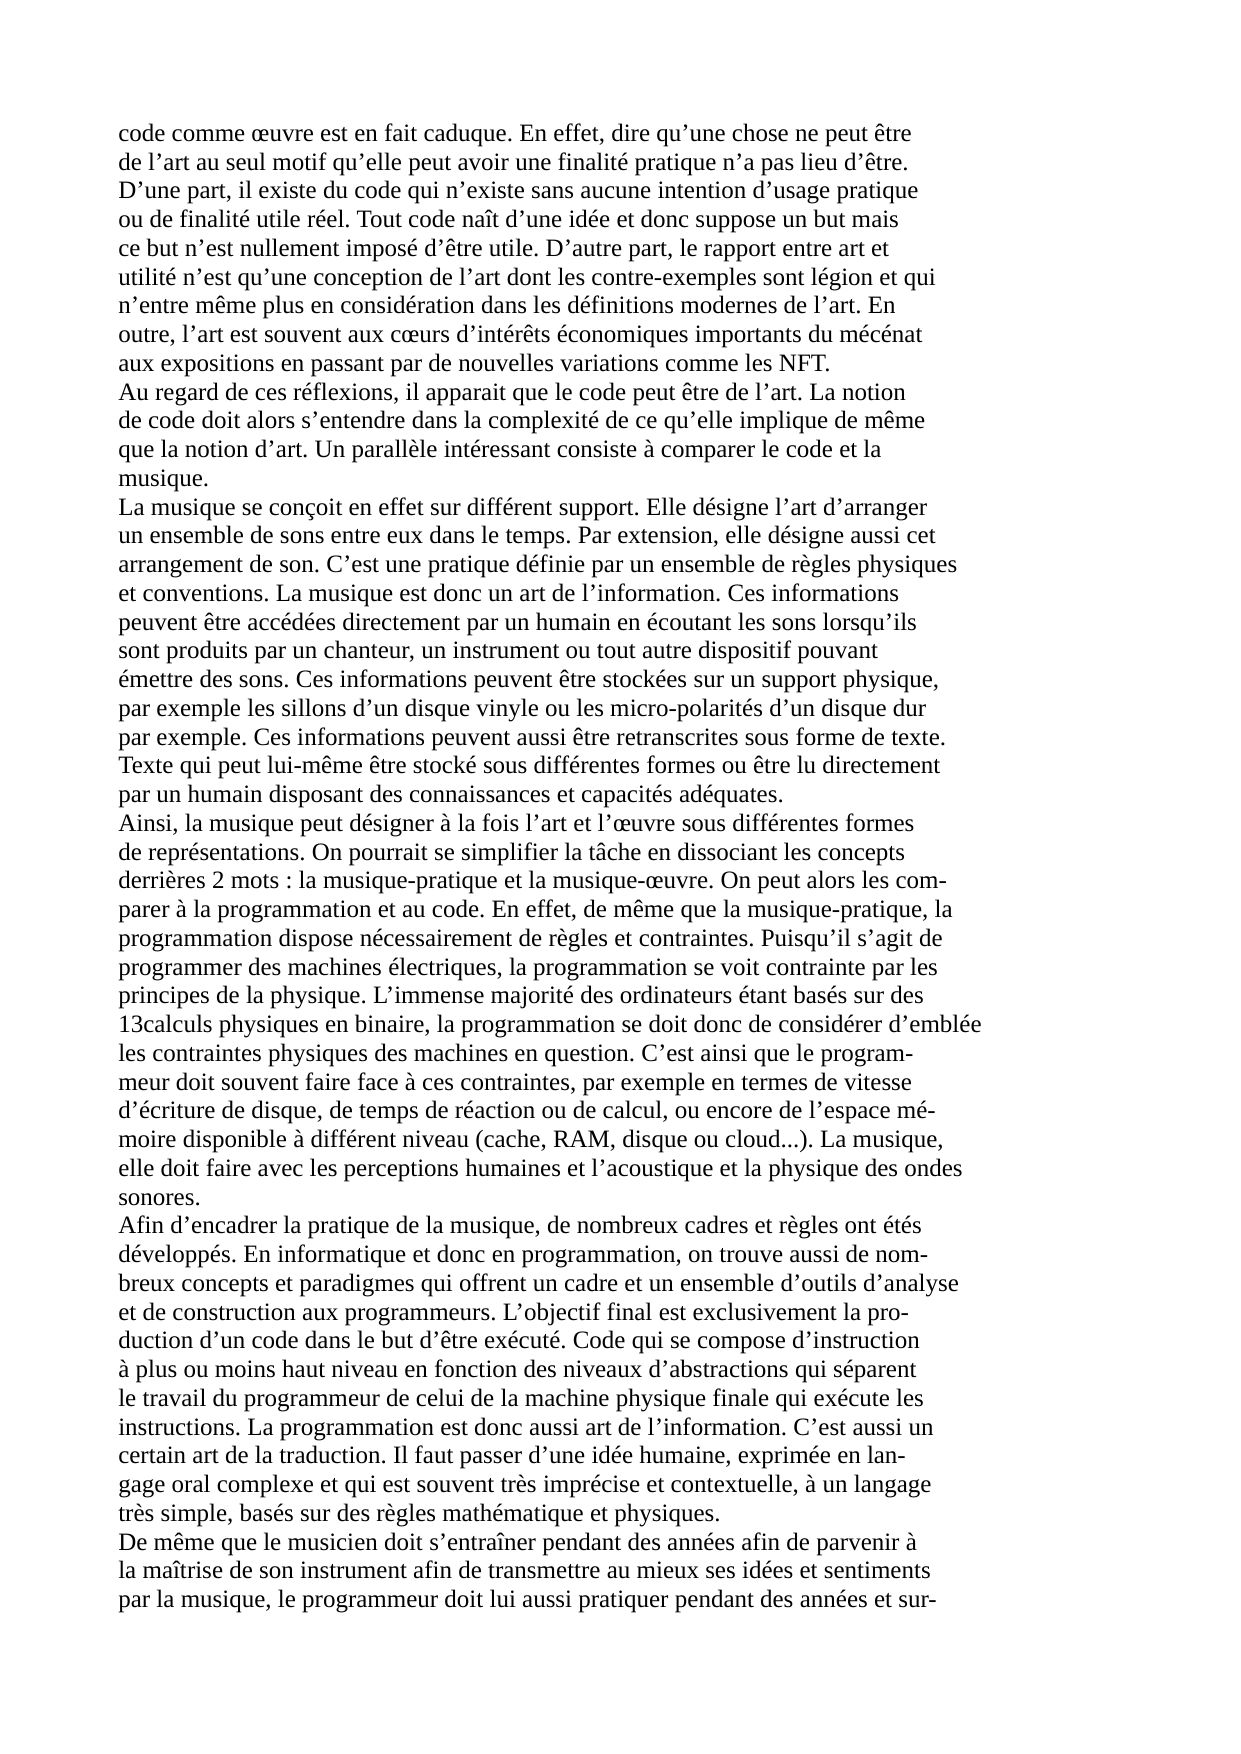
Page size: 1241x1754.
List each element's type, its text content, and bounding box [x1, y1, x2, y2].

text duction d’un code dans le but d’être exécuté. Code qui se compose d’instruction [118, 1326, 1122, 1354]
text instructions. La programmation est donc aussi art de l’information. C’est aussi un [118, 1412, 1122, 1441]
text gage oral complexe et qui est souvent très imprécise et contextuelle, à un langage [118, 1469, 1122, 1498]
text derrières 2 mots : la musique-pratique et la musique-œuvre. On peut alors les com- [118, 866, 1122, 894]
text à plus ou moins haut niveau en fonction des niveaux d’abstractions qui séparent [118, 1354, 1122, 1383]
text très simple, basés sur des règles mathématique et physiques. [118, 1498, 1122, 1527]
text les contraintes physiques des machines en question. C’est ainsi que le program- [118, 1038, 1122, 1067]
text musique. [118, 463, 1122, 492]
text et de construction aux programmeurs. L’objectif final est exclusivement la pro- [118, 1297, 1122, 1326]
text Afin d’encadrer la pratique de la musique, de nombreux cadres et règles ont étés [118, 1211, 1122, 1239]
text ce but n’est nullement imposé d’être utile. D’autre part, le rapport entre art et [118, 233, 1122, 262]
text que la notion d’art. Un parallèle intéressant consiste à comparer le code et la [118, 434, 1122, 463]
text D’une part, il existe du code qui n’existe sans aucune intention d’usage pratique [118, 176, 1122, 204]
text Texte qui peut lui-même être stocké sous différentes formes ou être lu directement [118, 751, 1122, 779]
text 13calculs physiques en binaire, la programmation se doit donc de considérer d’emblée [118, 1009, 1122, 1038]
text De même que le musicien doit s’entraîner pendant des années afin de parvenir à [118, 1527, 1122, 1556]
text sont produits par un chanteur, un instrument ou tout autre dispositif pouvant [118, 636, 1122, 664]
text de code doit alors s’entendre dans la complexité de ce qu’elle implique de même [118, 406, 1122, 434]
text le travail du programmeur de celui de la machine physique finale qui exécute les [118, 1383, 1122, 1412]
text de l’art au seul motif qu’elle peut avoir une finalité pratique n’a pas lieu d’être. [118, 147, 1122, 176]
text un ensemble de sons entre eux dans le temps. Par extension, elle désigne aussi cet [118, 521, 1122, 549]
text d’écriture de disque, de temps de réaction ou de calcul, ou encore de l’espace mé- [118, 1096, 1122, 1124]
text par exemple. Ces informations peuvent aussi être retranscrites sous forme de texte. [118, 722, 1122, 751]
text meur doit souvent faire face à ces contraintes, par exemple en termes de vitesse [118, 1067, 1122, 1096]
text développés. En informatique et donc en programmation, on trouve aussi de nom- [118, 1239, 1122, 1268]
text breux concepts et paradigmes qui offrent un cadre et un ensemble d’outils d’analyse [118, 1268, 1122, 1297]
text émettre des sons. Ces informations peuvent être stockées sur un support physique, [118, 664, 1122, 693]
text programmer des machines électriques, la programmation se voit contrainte par les [118, 952, 1122, 981]
text par exemple les sillons d’un disque vinyle ou les micro-polarités d’un disque dur [118, 693, 1122, 722]
text sonores. [118, 1182, 1122, 1211]
text ou de finalité utile réel. Tout code naît d’une idée et donc suppose un but mais [118, 204, 1122, 233]
text outre, l’art est souvent aux cœurs d’intérêts économiques importants du mécénat [118, 319, 1122, 348]
text la maîtrise de son instrument afin de transmettre au mieux ses idées et sentiments [118, 1556, 1122, 1584]
text aux expositions en passant par de nouvelles variations comme les NFT. [118, 348, 1122, 377]
text programmation dispose nécessairement de règles et contraintes. Puisqu’il s’agit de [118, 923, 1122, 952]
text par la musique, le programmeur doit lui aussi pratiquer pendant des années et sur- [118, 1584, 1122, 1613]
text Ainsi, la musique peut désigner à la fois l’art et l’œuvre sous différentes formes [118, 808, 1122, 837]
text elle doit faire avec les perceptions humaines et l’acoustique et la physique des ondes [118, 1153, 1122, 1182]
text n’entre même plus en considération dans les définitions modernes de l’art. En [118, 291, 1122, 319]
text principes de la physique. L’immense majorité des ordinateurs étant basés sur des [118, 981, 1122, 1009]
text parer à la programmation et au code. En effet, de même que la musique-pratique, la [118, 894, 1122, 923]
text code comme œuvre est en fait caduque. En effet, dire qu’une chose ne peut être [118, 118, 1122, 147]
text Au regard de ces réflexions, il apparait que le code peut être de l’art. La notion [118, 377, 1122, 406]
text moire disponible à différent niveau (cache, RAM, disque ou cloud...). La musique, [118, 1124, 1122, 1153]
text certain art de la traduction. Il faut passer d’une idée humaine, exprimée en lan- [118, 1441, 1122, 1469]
text La musique se conçoit en effet sur différent support. Elle désigne l’art d’arranger [118, 492, 1122, 521]
text de représentations. On pourrait se simplifier la tâche en dissociant les concepts [118, 837, 1122, 866]
text utilité n’est qu’une conception de l’art dont les contre-exemples sont légion et qui [118, 262, 1122, 291]
text et conventions. La musique est donc un art de l’information. Ces informations [118, 578, 1122, 607]
text peuvent être accédées directement par un humain en écoutant les sons lorsqu’ils [118, 607, 1122, 636]
text par un humain disposant des connaissances et capacités adéquates. [118, 779, 1122, 808]
text arrangement de son. C’est une pratique définie par un ensemble de règles physiques [118, 549, 1122, 578]
